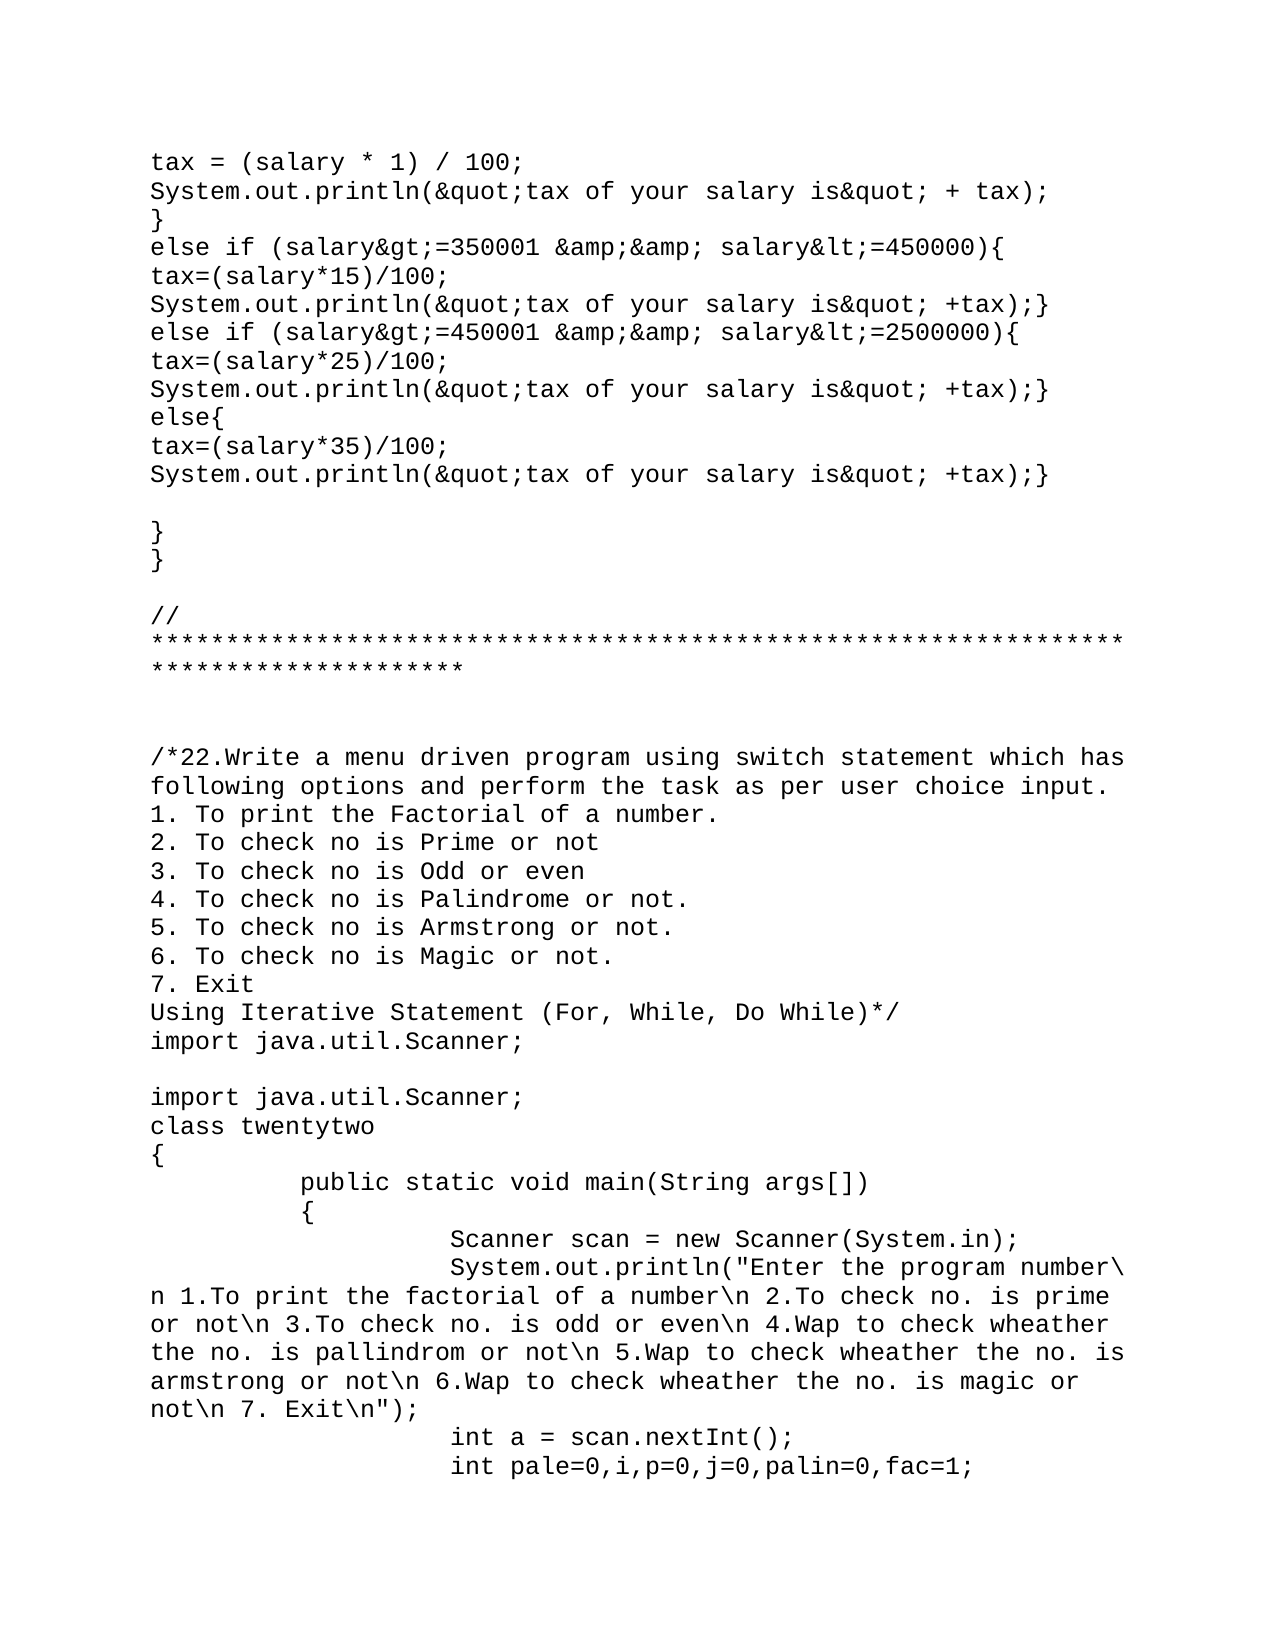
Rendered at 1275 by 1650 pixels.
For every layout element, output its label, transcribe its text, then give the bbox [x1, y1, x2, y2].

text } [150, 207, 1125, 235]
text } [150, 547, 1125, 575]
text System.out.println(&quot;tax of your salary is&quot; +tax);} [150, 377, 1125, 405]
text Scanner scan = new Scanner(System.in); [150, 1227, 1125, 1255]
text 3. To check no is Odd or even [150, 858, 1125, 887]
text class twentytwo [150, 1113, 1125, 1142]
text } [150, 518, 1125, 547]
text System.out.println(&quot;tax of your salary is&quot; +tax);} [150, 462, 1125, 490]
text import java.util.Scanner; [150, 1028, 1125, 1057]
text else{ [150, 405, 1125, 433]
text tax=(salary*35)/100; [150, 433, 1125, 462]
text tax = (salary * 1) / 100; [150, 150, 1125, 178]
text int pale=0,i,p=0,j=0,palin=0,fac=1; [150, 1453, 1125, 1482]
text 1. To print the Factorial of a number. [150, 802, 1125, 830]
text { [150, 1142, 1125, 1170]
text System.out.println(&quot;tax of your salary is&quot; +tax);} [150, 292, 1125, 320]
text else if (salary&gt;=450001 &amp;&amp; salary&lt;=2500000){ [150, 320, 1125, 348]
text 7. Exit [150, 972, 1125, 1000]
text else if (salary&gt;=350001 &amp;&amp; salary&lt;=450000){ [150, 235, 1125, 263]
text 6. To check no is Magic or not. [150, 943, 1125, 972]
text /*22.Write a menu driven program using switch statement which has following options and perform the task as per user choice input. [150, 745, 1125, 802]
text System.out.println(&quot;tax of your salary is&quot; + tax); [150, 178, 1125, 207]
text import java.util.Scanner; [150, 1085, 1125, 1113]
text 5. To check no is Armstrong or not. [150, 915, 1125, 943]
text //************************************************************************************** [150, 603, 1125, 688]
text System.out.println("Enter the program number\n 1.To print the factorial of a number\n 2.To check no. is prime or not\n 3.To check no. is odd or even\n 4.Wap to check wheather the no. is pallindrom or not\n 5.Wap to check wheather the no. is armstrong or not\n 6.Wap to check wheather the no. is magic or not\n 7. Exit\n"); [150, 1255, 1125, 1425]
text Using Iterative Statement (For, While, Do While)*/ [150, 1000, 1125, 1028]
text public static void main(String args[]) [150, 1170, 1125, 1198]
text 2. To check no is Prime or not [150, 830, 1125, 858]
text int a = scan.nextInt(); [150, 1425, 1125, 1453]
text tax=(salary*25)/100; [150, 348, 1125, 377]
text tax=(salary*15)/100; [150, 263, 1125, 292]
text 4. To check no is Palindrome or not. [150, 887, 1125, 915]
text { [150, 1198, 1125, 1227]
